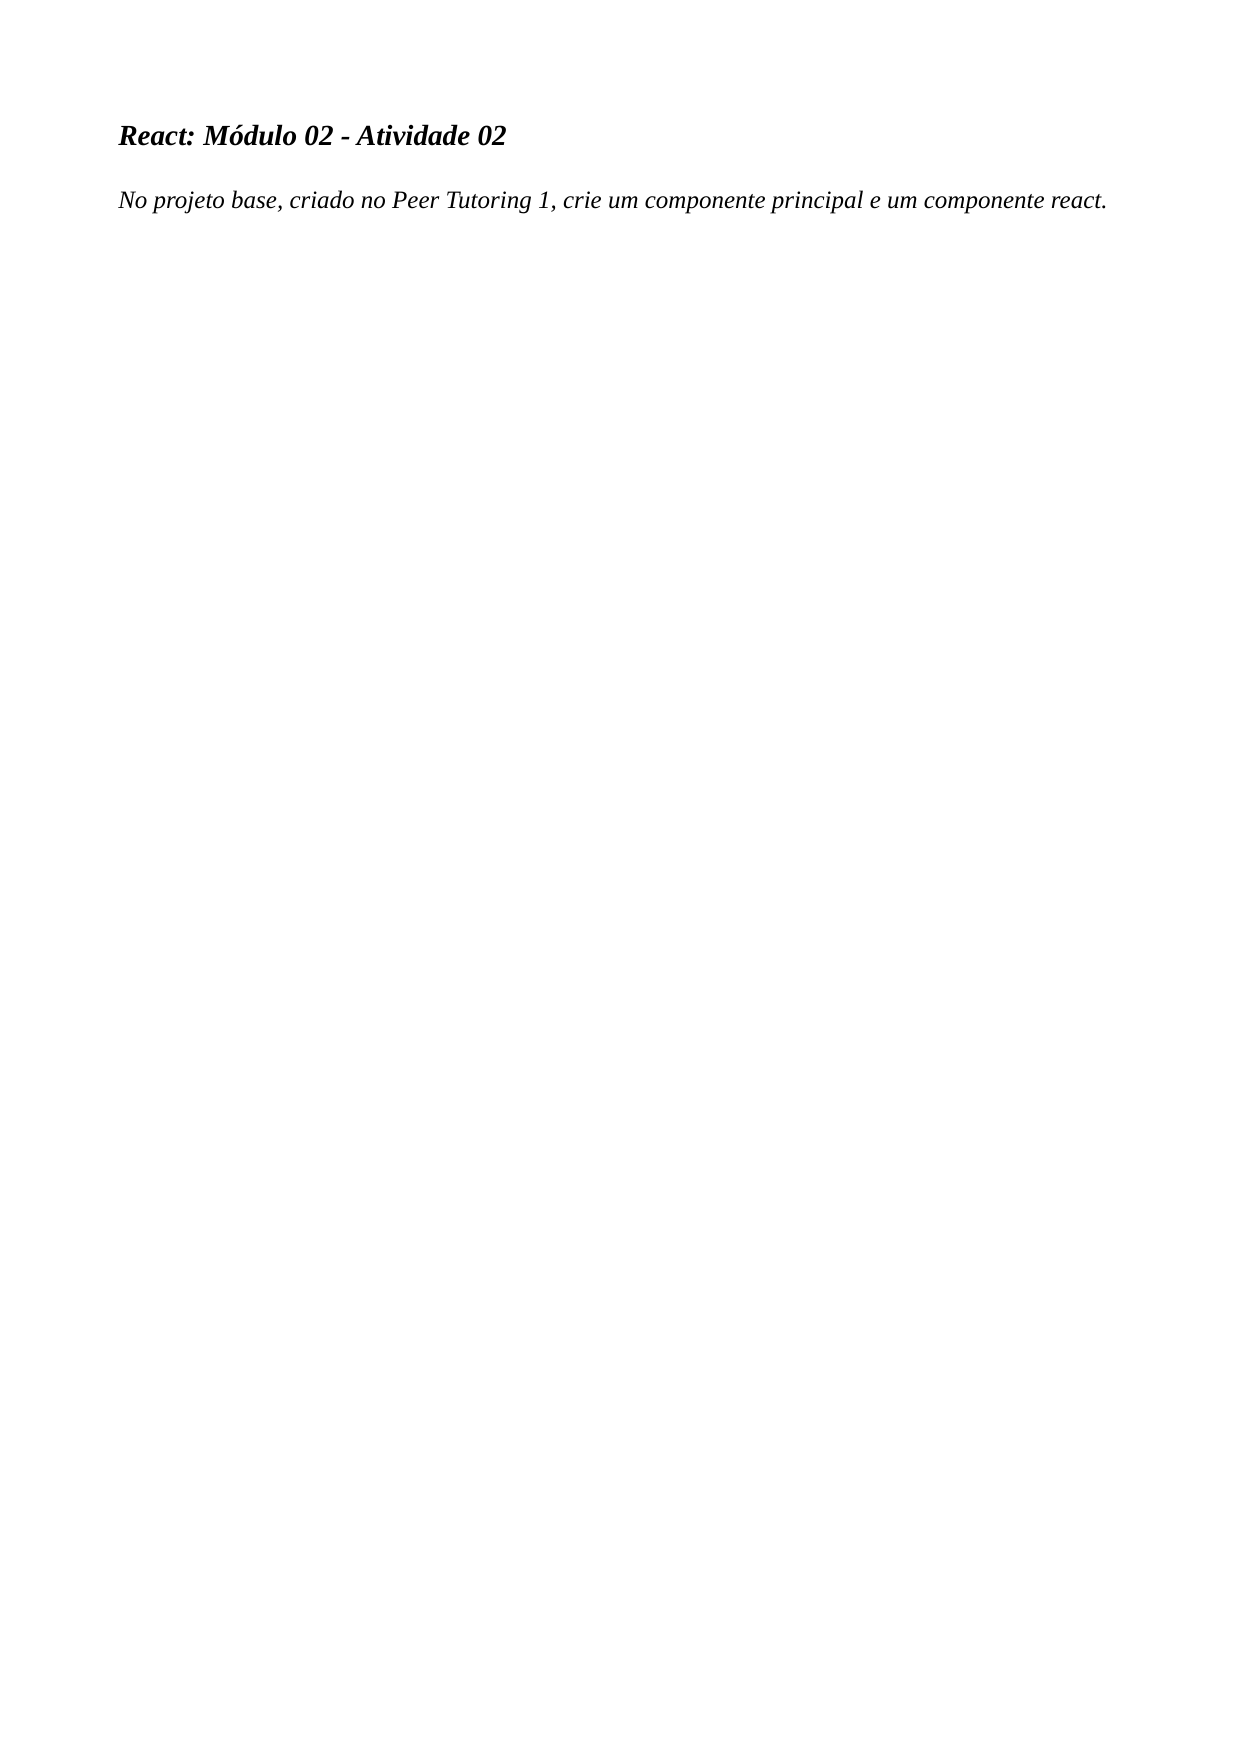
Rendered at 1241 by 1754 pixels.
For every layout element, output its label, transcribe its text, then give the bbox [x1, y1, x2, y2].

text React: Módulo 02 - Atividade 02 [118, 118, 1122, 152]
text No projeto base, criado no Peer Tutoring 1, crie um componente principal e um componente react. [118, 185, 1122, 214]
